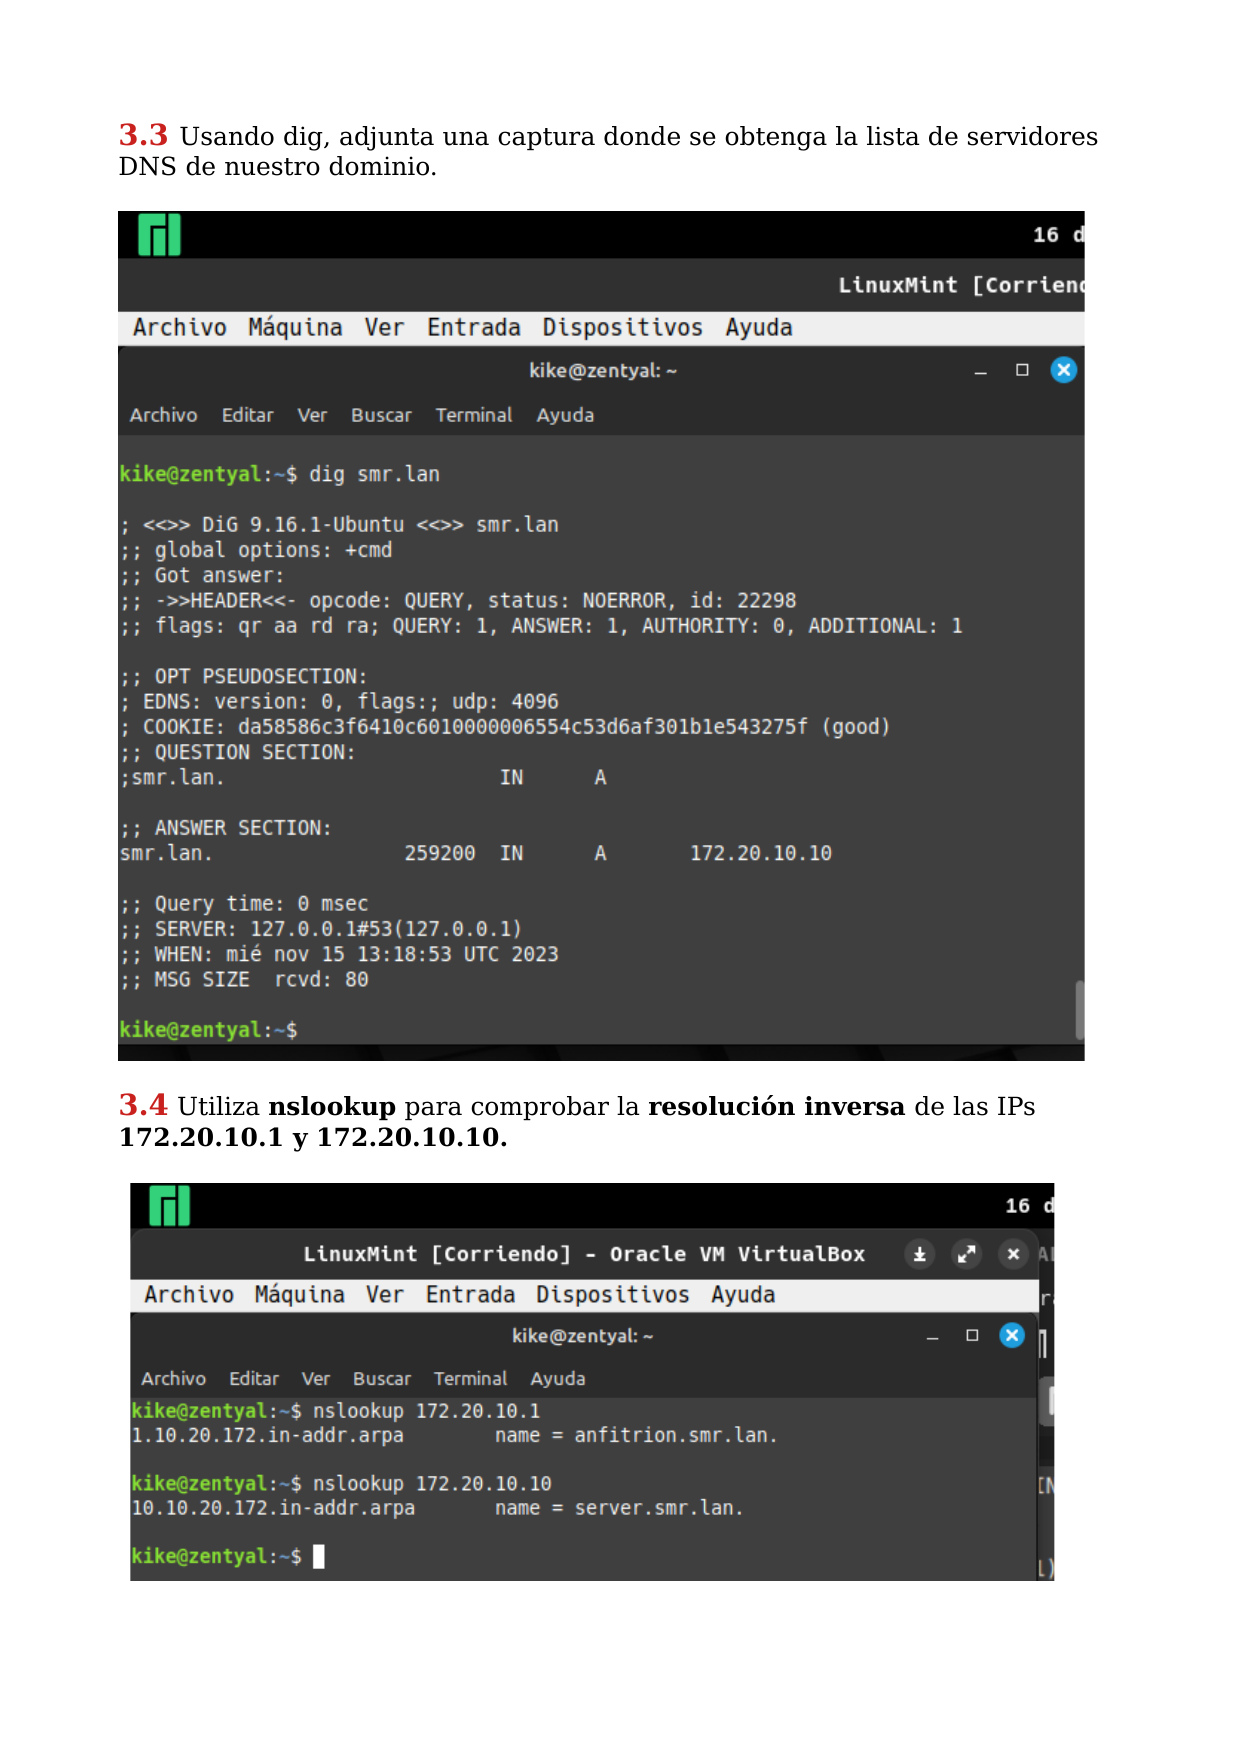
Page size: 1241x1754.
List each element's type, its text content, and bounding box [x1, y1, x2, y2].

text 3.3 Usando dig, adjunta una captura donde se obtenga la lista de servidores DNS de nuestro dominio. [118, 118, 1122, 182]
picture [130, 1183, 1055, 1581]
text 3.4 Utiliza nslookup para comprobar la resolución inversa de las IPs 172.20.10.1 y 172.20.10.10. [118, 1088, 1122, 1152]
picture [118, 211, 1085, 1061]
